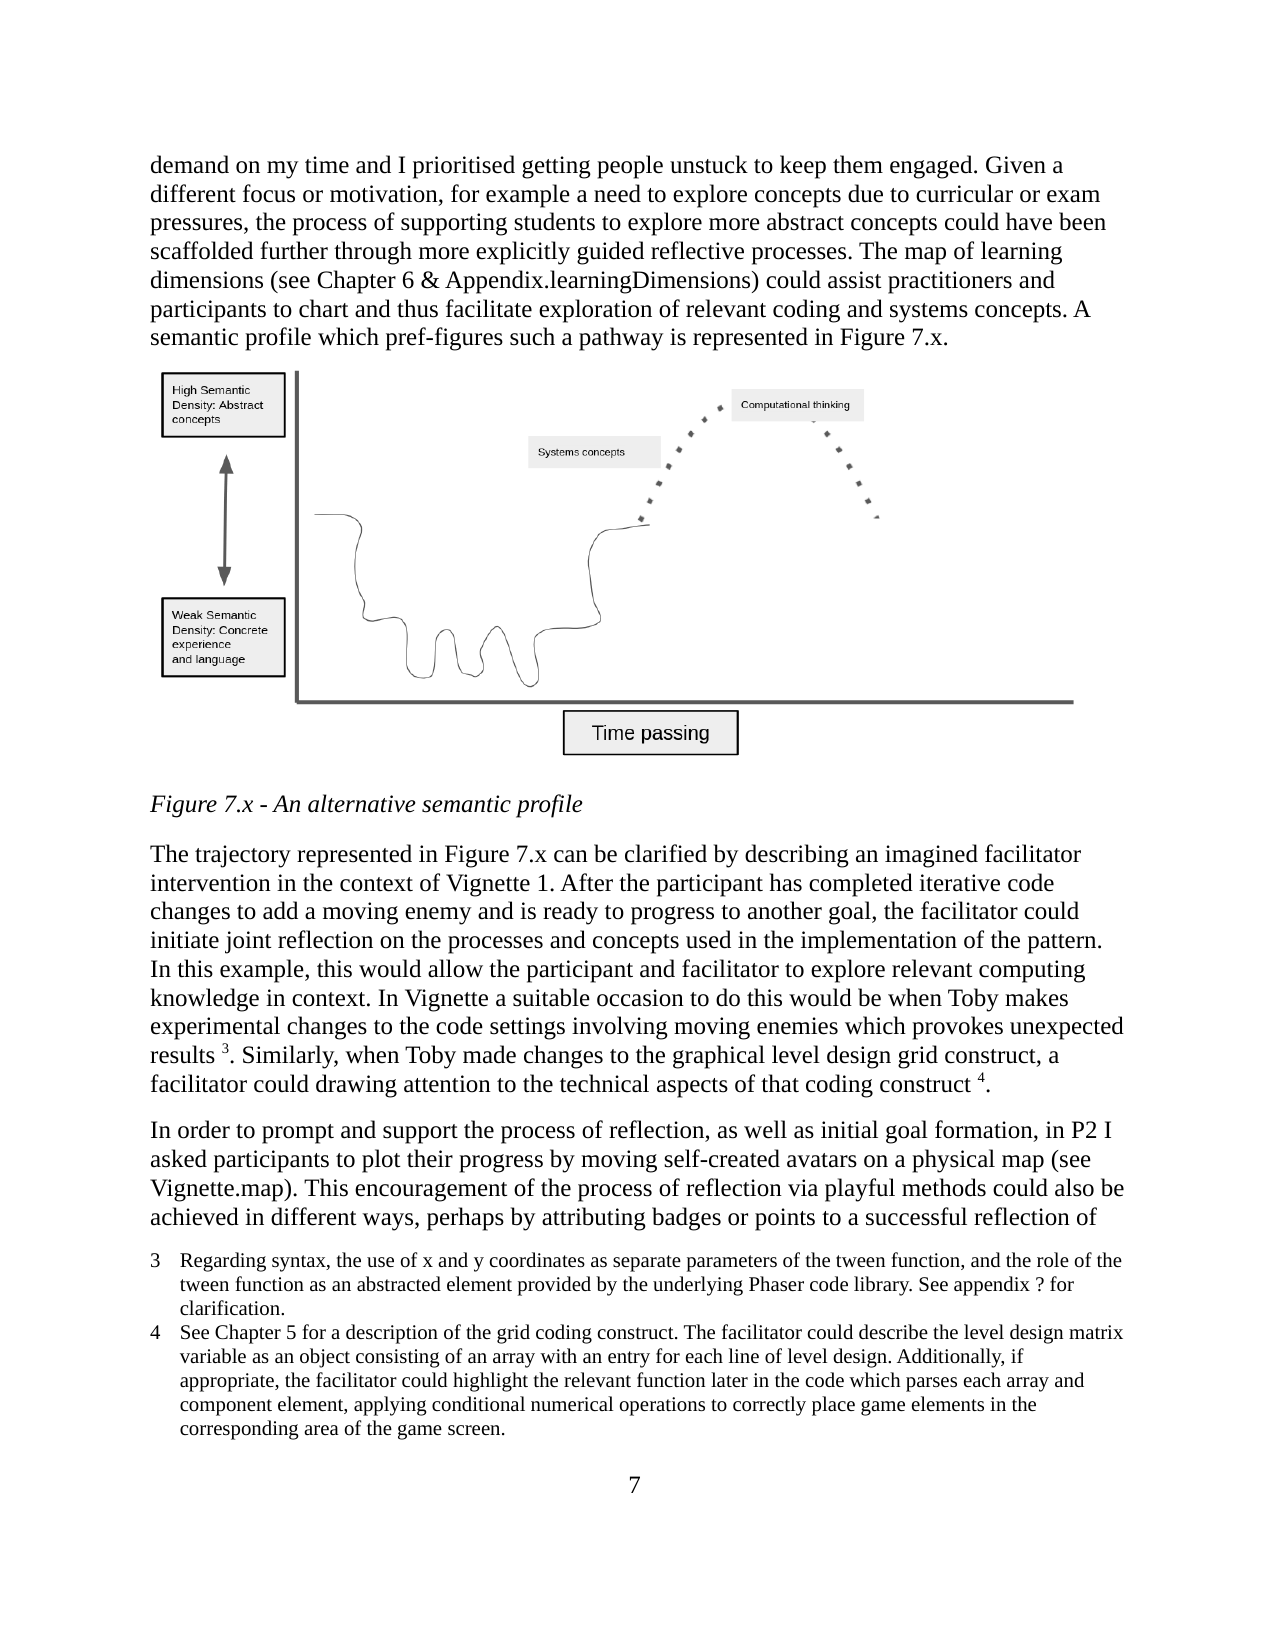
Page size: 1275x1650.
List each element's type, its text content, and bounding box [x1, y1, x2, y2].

text See Chapter 5 for a description of the grid coding construct. The facilitator could describe the level design matrix variable as an object consisting of an array with an entry for each line of level design. Additionally, if appropriate, the facilitator could highlight the relevant function later in the code which parses each array and component element, applying conditional numerical operations to correctly place game elements in the corresponding area of the game screen. [150, 1320, 1125, 1440]
text The trajectory represented in Figure 7.x can be clarified by describing an imagined facilitator intervention in the context of Vignette 1. After the participant has completed iterative code changes to add a moving enemy and is ready to progress to another goal, the facilitator could initiate joint reflection on the processes and concepts used in the implementation of the pattern. In this example, this would allow the participant and facilitator to explore relevant computing knowledge in context. In Vignette a suitable occasion to do this would be when Toby makes experimental changes to the code settings involving moving enemies which provokes unexpected results . Similarly, when Toby made changes to the graphical level design grid construct, a facilitator could drawing attention to the technical aspects of that coding construct . [150, 839, 1125, 1098]
picture [150, 360, 1077, 777]
text Regarding syntax, the use of x and y coordinates as separate parameters of the tween function, and the role of the tween function as an abstracted element provided by the underlying Phaser code library. See appendix ? for clarification. [150, 1247, 1125, 1320]
text Figure 7.x - An alternative semantic profile [150, 789, 1125, 817]
text In order to prompt and support the process of reflection, as well as initial goal formation, in P2 I asked participants to plot their progress by moving self-created avatars on a physical map (see Vignette.map). This encouragement of the process of reflection via playful methods could also be achieved in different ways, perhaps by attributing badges or points to a successful reflection of [150, 1116, 1125, 1231]
text demand on my time and I prioritised getting people unstuck to keep them engaged. Given a different focus or motivation, for example a need to explore concepts due to curricular or exam pressures, the process of supporting students to explore more abstract concepts could have been scaffolded further through more explicitly guided reflective processes. The map of learning dimensions (see Chapter 6 & Appendix.learningDimensions) could assist practitioners and participants to chart and thus facilitate exploration of relevant coding and systems concepts. A semantic profile which pref-figures such a pathway is represented in Figure 7.x. [150, 150, 1125, 351]
